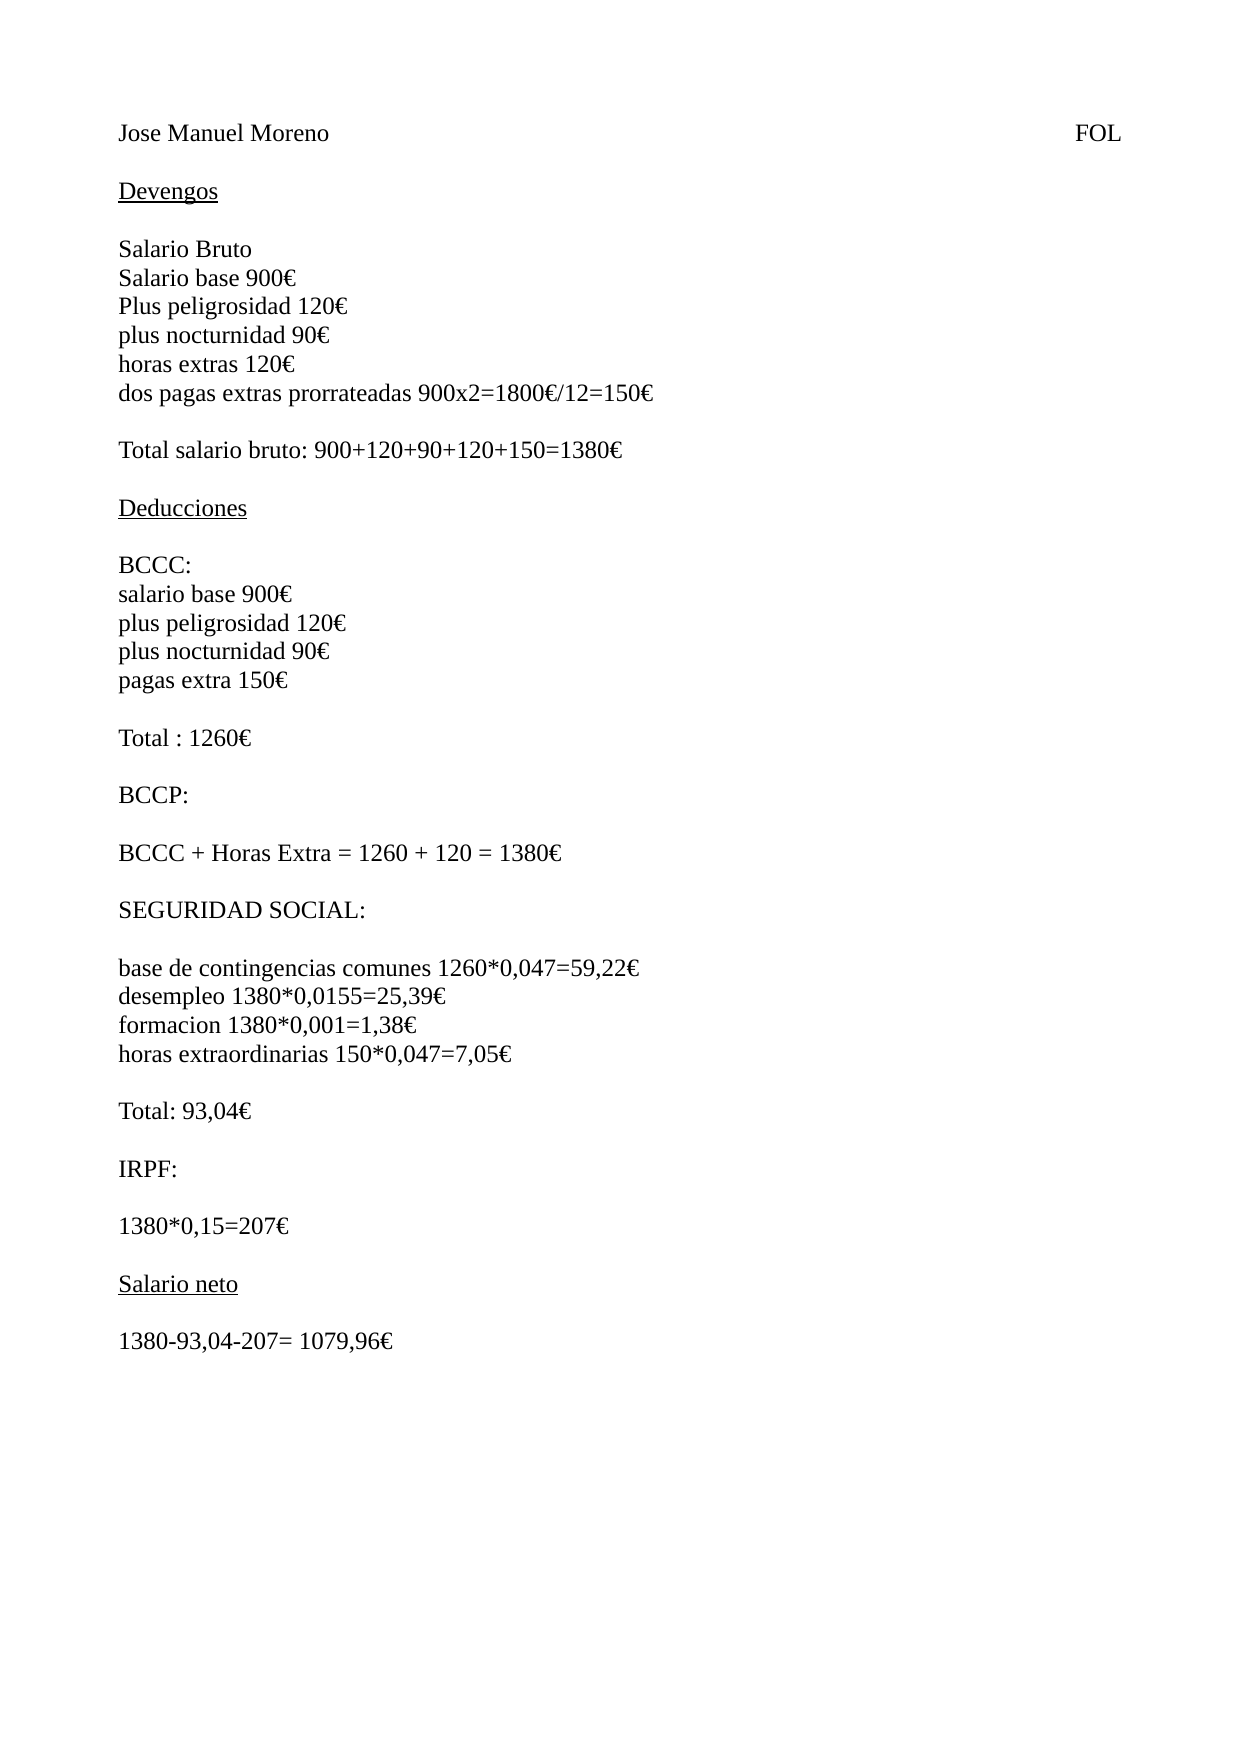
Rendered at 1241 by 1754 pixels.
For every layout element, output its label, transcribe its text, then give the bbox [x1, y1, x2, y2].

text BCCC: [118, 550, 1122, 579]
text salario base 900€ [118, 579, 1122, 608]
text BCCC + Horas Extra = 1260 + 120 = 1380€ [118, 838, 1122, 866]
text BCCP: [118, 780, 1122, 809]
text horas extraordinarias 150*0,047=7,05€ [118, 1039, 1122, 1068]
text SEGURIDAD SOCIAL: [118, 895, 1122, 924]
text 1380-93,04-207= 1079,96€ [118, 1326, 1122, 1355]
text Salario base 900€ [118, 263, 1122, 291]
text plus peligrosidad 120€ [118, 608, 1122, 636]
text desempleo 1380*0,0155=25,39€ [118, 981, 1122, 1010]
text horas extras 120€ [118, 349, 1122, 378]
text Plus peligrosidad 120€ [118, 291, 1122, 320]
text pagas extra 150€ [118, 665, 1122, 694]
text Devengos [118, 176, 1122, 205]
text Salario Bruto [118, 234, 1122, 263]
text Salario neto [118, 1269, 1122, 1298]
text IRPF: [118, 1154, 1122, 1183]
text Total: 93,04€ [118, 1096, 1122, 1125]
text Total : 1260€ [118, 723, 1122, 751]
text Total salario bruto: 900+120+90+120+150=1380€ [118, 435, 1122, 464]
text 1380*0,15=207€ [118, 1211, 1122, 1240]
text formacion 1380*0,001=1,38€ [118, 1010, 1122, 1039]
text plus nocturnidad 90€ [118, 636, 1122, 665]
text plus nocturnidad 90€ [118, 320, 1122, 349]
text dos pagas extras prorrateadas 900x2=1800€/12=150€ [118, 378, 1122, 406]
text base de contingencias comunes 1260*0,047=59,22€ [118, 953, 1122, 981]
text Deducciones [118, 493, 1122, 521]
